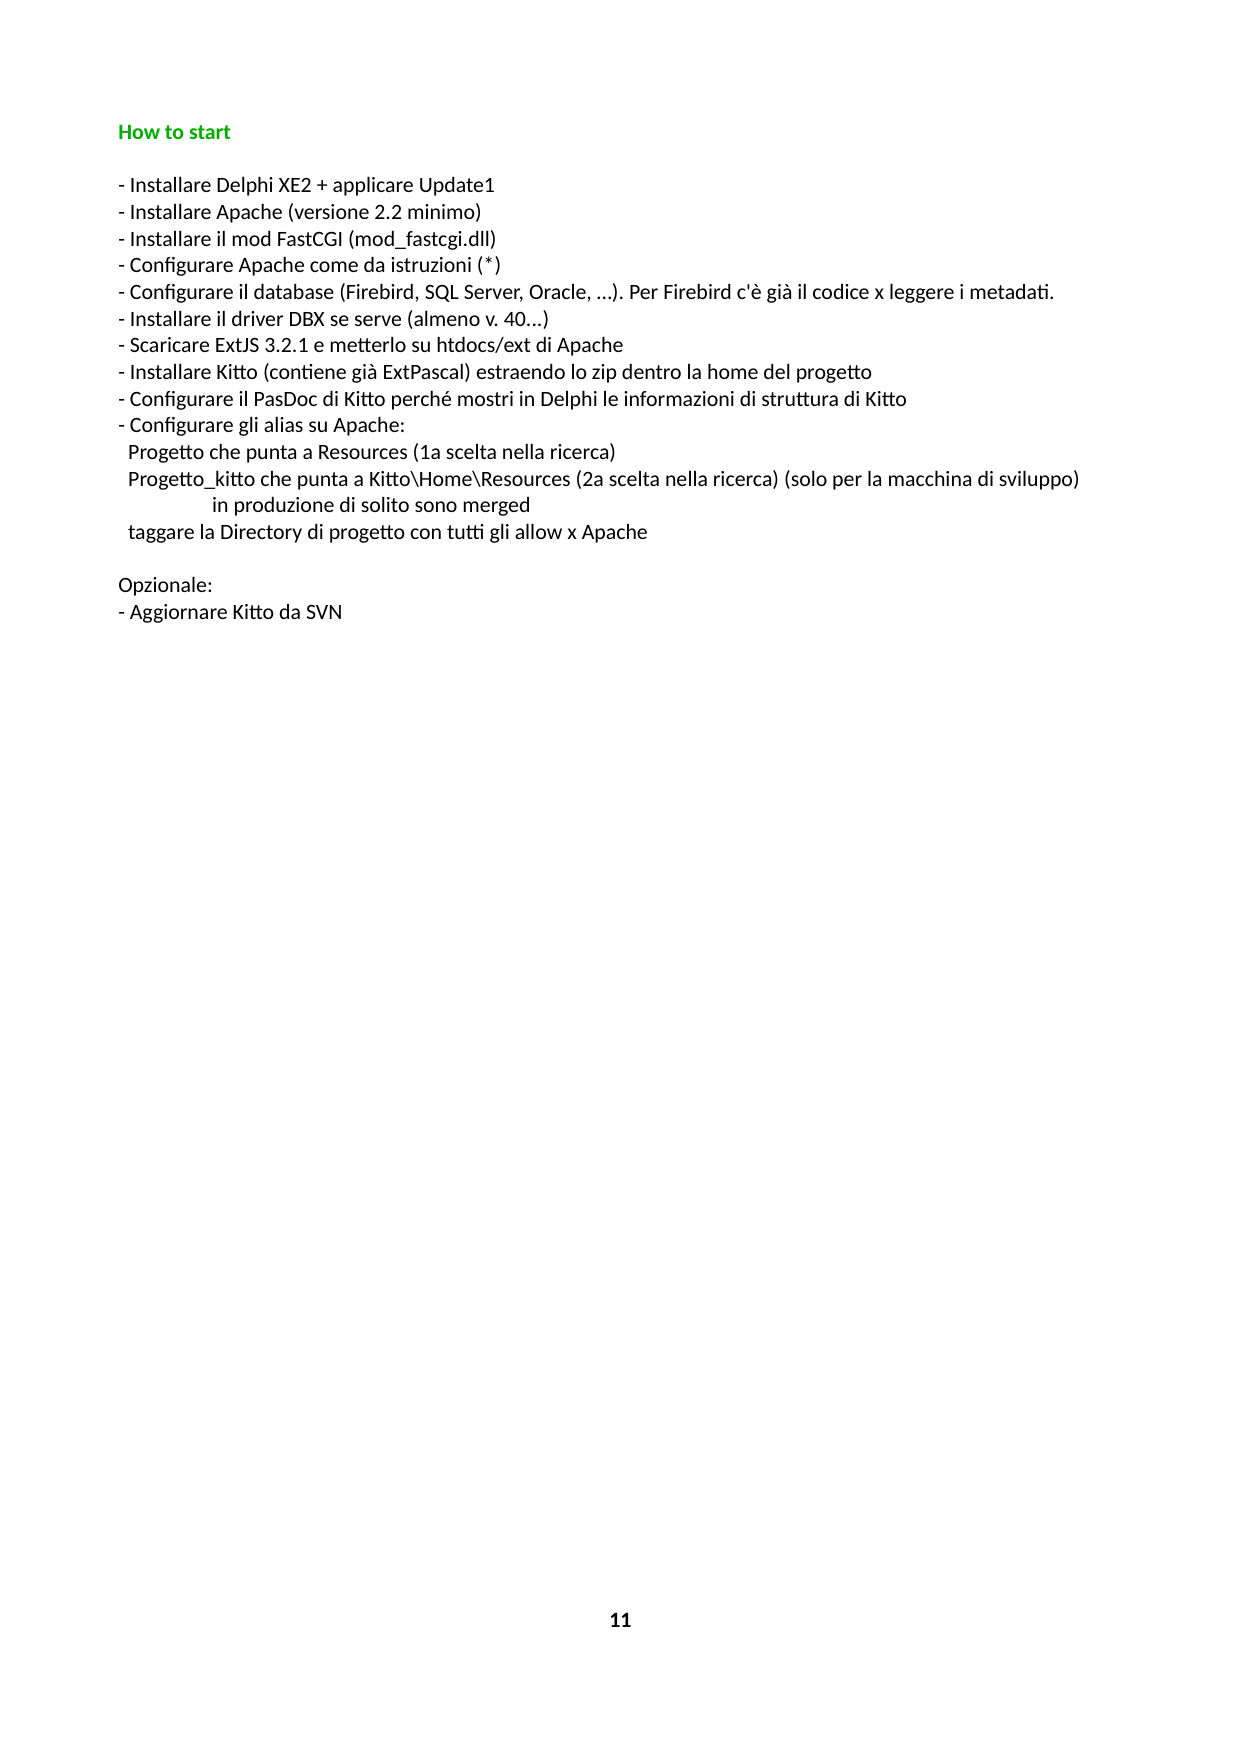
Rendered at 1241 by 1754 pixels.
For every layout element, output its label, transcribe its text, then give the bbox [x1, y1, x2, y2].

text Progetto che punta a Resources (1a scelta nella ricerca) [118, 438, 1122, 465]
text Progetto_kitto che punta a Kitto\Home\Resources (2a scelta nella ricerca) (solo per la macchina di sviluppo) [118, 465, 1122, 491]
text - Installare il driver DBX se serve (almeno v. 40...) [118, 305, 1122, 331]
text How to start [118, 118, 1122, 145]
text - Configurare Apache come da istruzioni (*) [118, 251, 1122, 278]
text taggare la Directory di progetto con tutti gli allow x Apache [118, 518, 1122, 545]
text - Configurare gli alias su Apache: [118, 411, 1122, 438]
text - Installare il mod FastCGI (mod_fastcgi.dll) [118, 225, 1122, 251]
text in produzione di solito sono merged [118, 491, 1122, 518]
text - Scaricare ExtJS 3.2.1 e metterlo su htdocs/ext di Apache [118, 331, 1122, 358]
text - Installare Kitto (contiene già ExtPascal) estraendo lo zip dentro la home del progetto [118, 358, 1122, 385]
text Opzionale: [118, 571, 1122, 598]
text - Configurare il database (Firebird, SQL Server, Oracle, …). Per Firebird c'è già il codice x leggere i metadati. [118, 278, 1122, 305]
text - Installare Delphi XE2 + applicare Update1 [118, 171, 1122, 198]
text - Aggiornare Kitto da SVN [118, 598, 1122, 625]
text - Configurare il PasDoc di Kitto perché mostri in Delphi le informazioni di struttura di Kitto [118, 385, 1122, 411]
text - Installare Apache (versione 2.2 minimo) [118, 198, 1122, 225]
